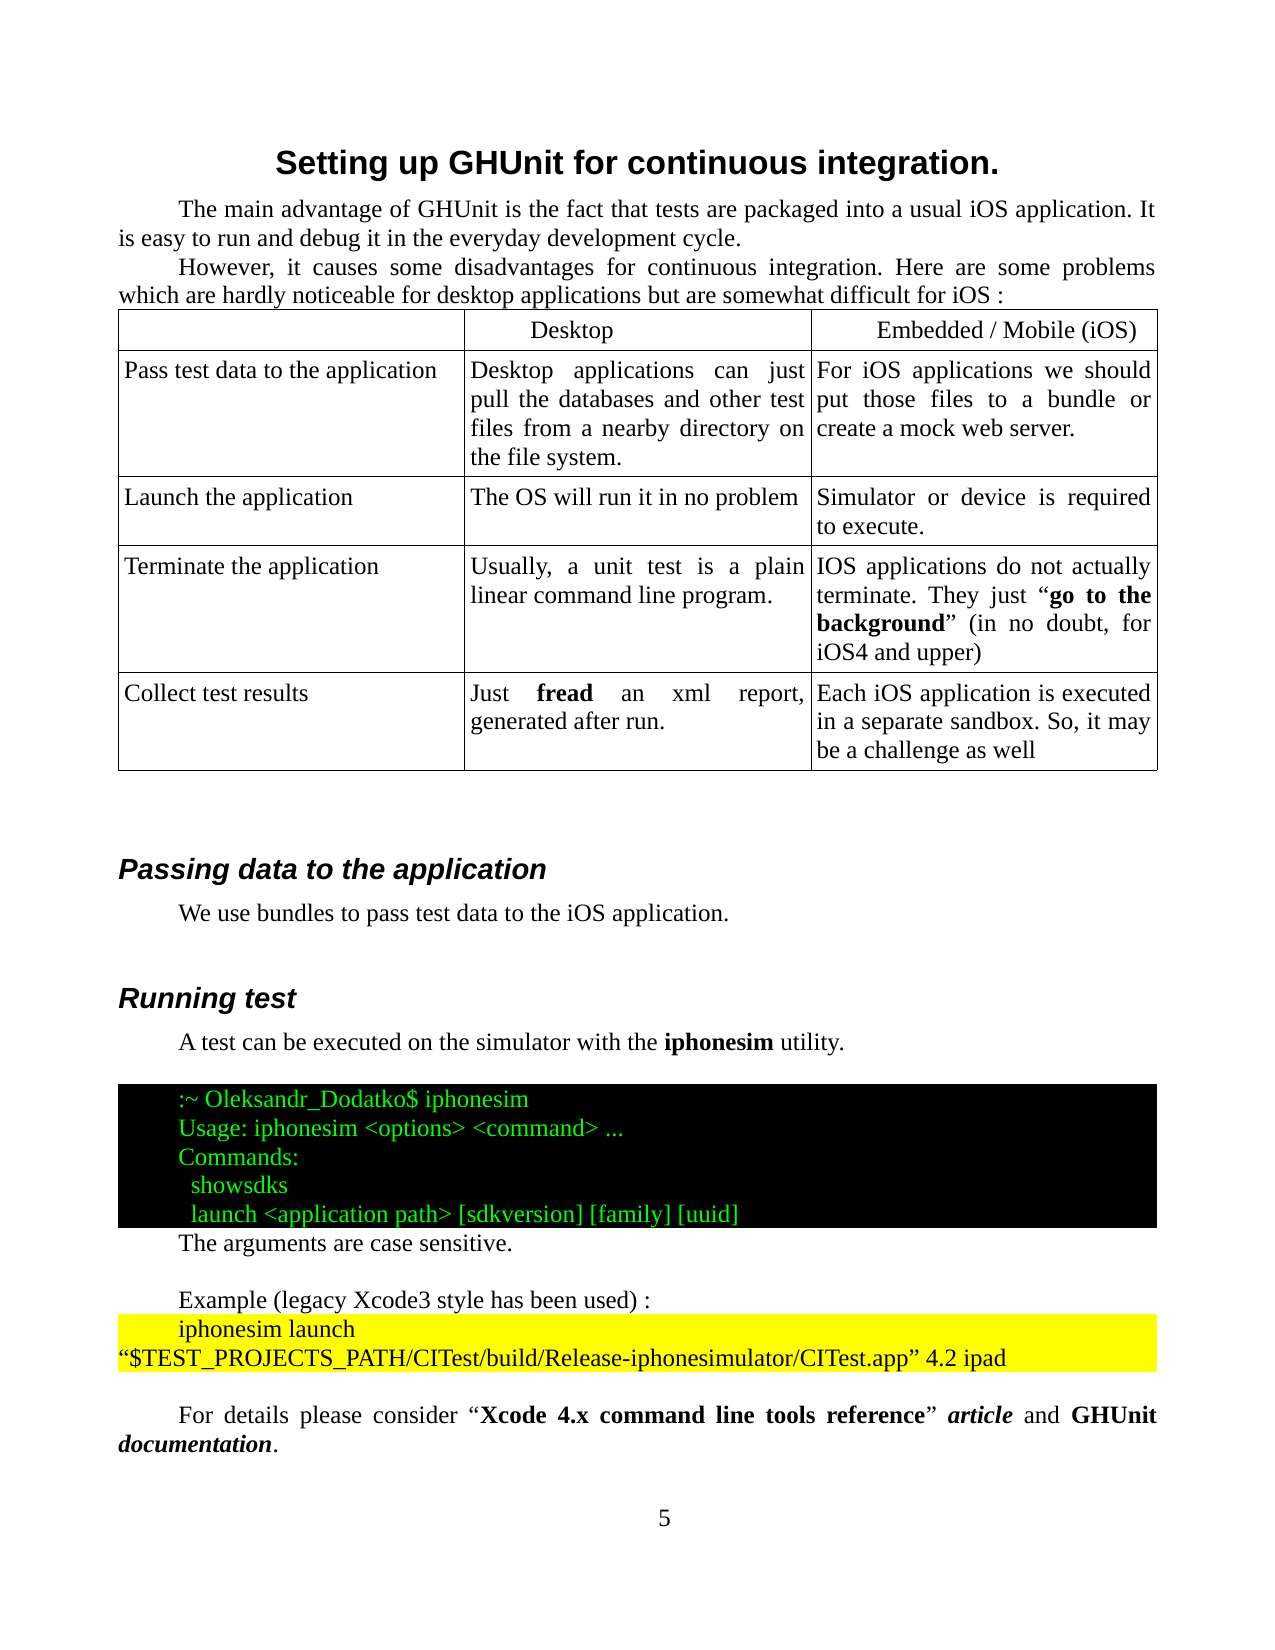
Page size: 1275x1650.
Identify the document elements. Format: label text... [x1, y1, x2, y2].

text Usage: iphonesim <options> <command> ... [118, 1113, 1157, 1142]
text However, it causes some disadvantages for continuous integration. Here are some problems which are hardly noticeable for desktop applications but are somewhat difficult for iOS : [118, 252, 1157, 309]
text Commands: [118, 1142, 1157, 1171]
table_cell Desktop applications can just pull the databases and other test files from a nearby directory on the file system. [465, 351, 811, 476]
table_cell Simulator or device is required to execute. [812, 477, 1157, 545]
subtitle Setting up GHUnit for continuous integration. [118, 143, 1157, 182]
table_cell Collect test results [119, 673, 464, 769]
text launch <application path> [sdkversion] [family] [uuid] [118, 1199, 1157, 1228]
text :~ Oleksandr_Dodatko$ iphonesim [118, 1084, 1157, 1113]
table_header [119, 310, 464, 349]
table_header Embedded / Mobile (iOS) [812, 310, 1157, 349]
text Example (legacy Xcode3 style has been used) : [118, 1286, 1157, 1314]
text The main advantage of GHUnit is the fact that tests are packaged into a usual iOS application. It is easy to run and debug it in the everyday development cycle. [118, 194, 1157, 252]
table_cell Each iOS application is executed in a separate sandbox. So, it may be a challenge as well [812, 673, 1157, 769]
text We use bundles to pass test data to the iOS application. [118, 898, 1157, 927]
text For details please consider “Xcode 4.x command line tools reference” article and GHUnit documentation. [118, 1401, 1157, 1458]
table_cell Pass test data to the application [119, 351, 464, 476]
table_cell Usually, a unit test is a plain linear command line program. [465, 546, 811, 672]
text iphonesim launch “$TEST_PROJECTS_PATH/CITest/build/Release-iphonesimulator/CITest.app” 4.2 ipad [118, 1314, 1157, 1372]
table_header Desktop [465, 310, 811, 349]
table_cell Terminate the application [119, 546, 464, 672]
text The arguments are case sensitive. [118, 1228, 1157, 1257]
table_cell The OS will run it in no problem [465, 477, 811, 545]
table_cell IOS applications do not actually terminate. They just “go to the background” (in no doubt, for iOS4 and upper) [812, 546, 1157, 672]
table_cell For iOS applications we should put those files to a bundle or create a mock web server. [812, 351, 1157, 476]
text A test can be executed on the simulator with the iphonesim utility. [118, 1027, 1157, 1056]
subtitle Running test [118, 981, 1157, 1014]
table_cell Just fread an xml report, generated after run. [465, 673, 811, 769]
table_cell Launch the application [119, 477, 464, 545]
text showsdks [118, 1171, 1157, 1199]
subtitle Passing data to the application [118, 852, 1157, 886]
